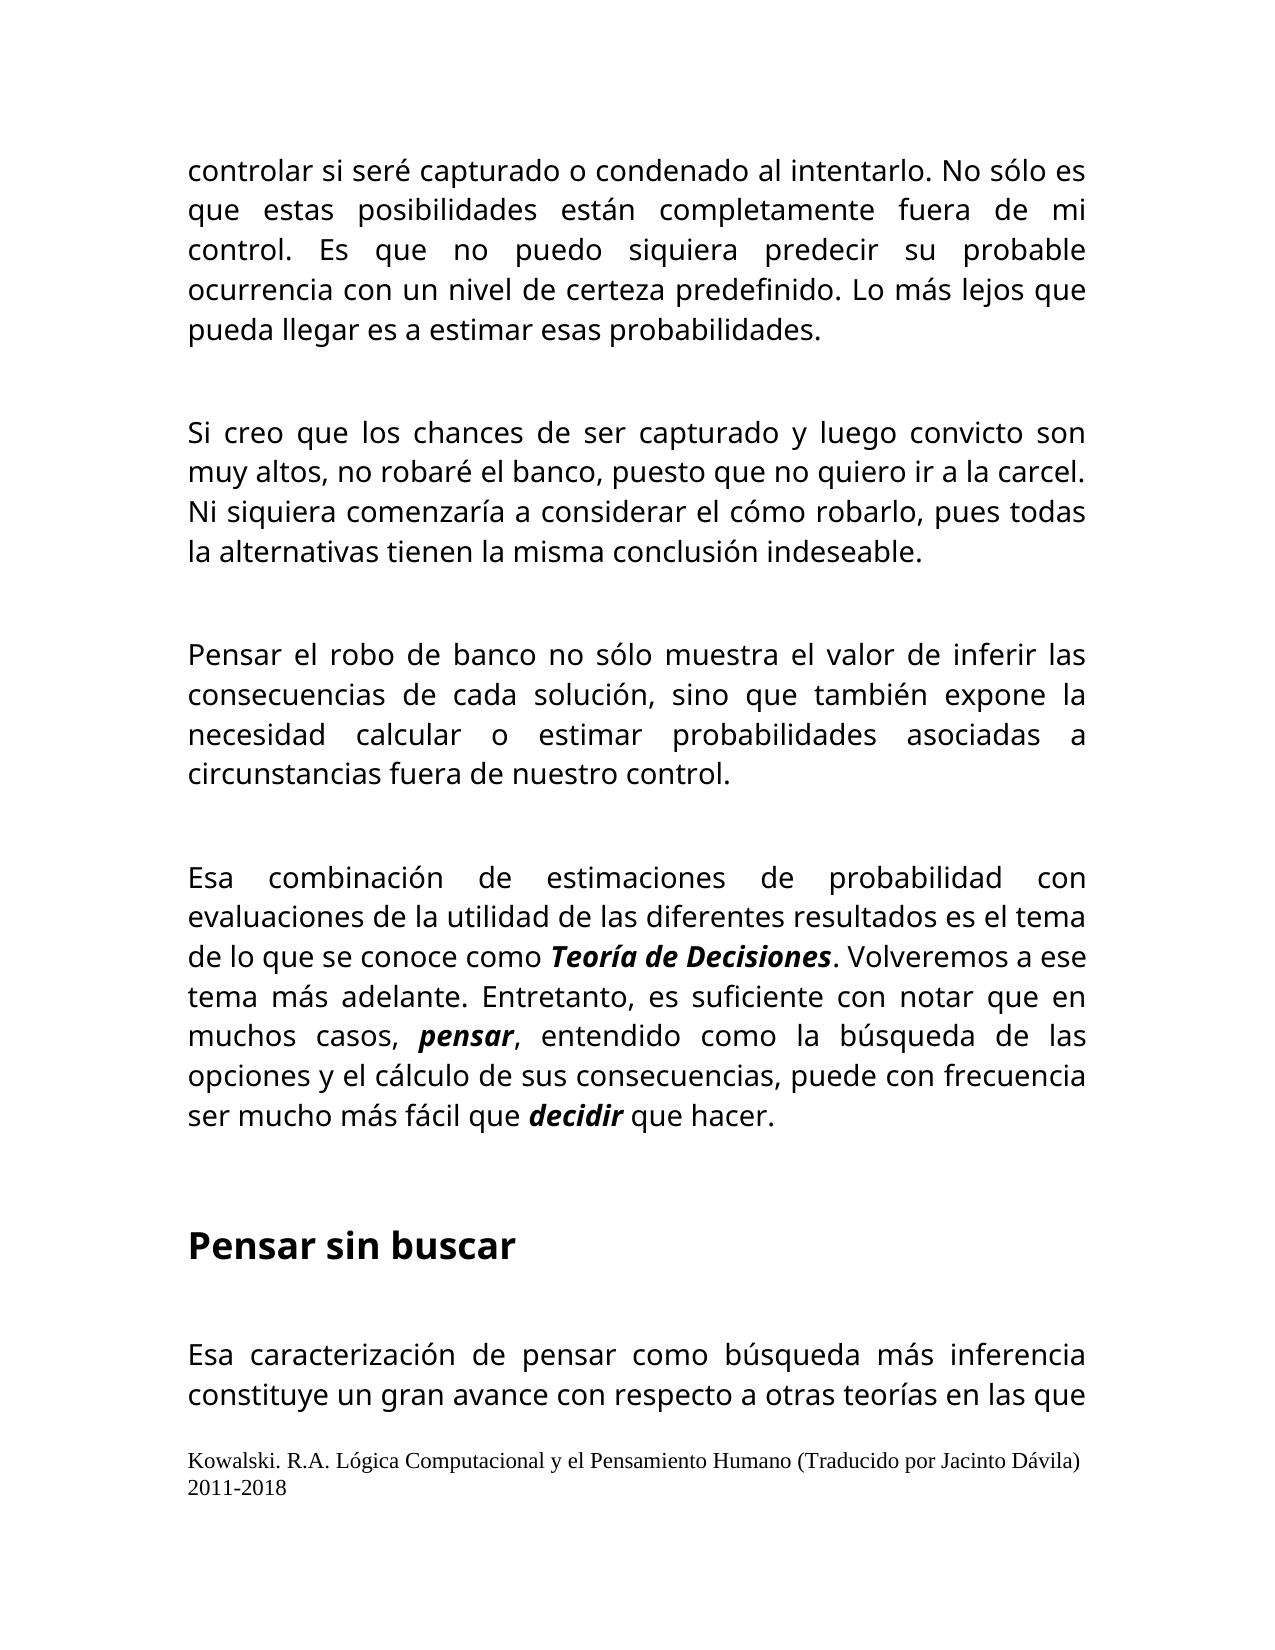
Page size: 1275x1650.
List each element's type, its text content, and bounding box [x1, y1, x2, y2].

text Esa combinación de estimaciones de probabilidad con evaluaciones de la utilidad de las diferentes resultados es el tema de lo que se conoce como Teoría de Decisiones. Volveremos a ese tema más adelante. Entretanto, es suficiente con notar que en muchos casos, pensar, entendido como la búsqueda de las opciones y el cálculo de sus consecuencias, puede con frecuencia ser mucho más fácil que decidir que hacer. [187, 857, 1087, 1135]
subtitle Pensar sin buscar [187, 1219, 1087, 1270]
text Pensar el robo de banco no sólo muestra el valor de inferir las consecuencias de cada solución, sino que también expone la necesidad calcular o estimar probabilidades asociadas a circunstancias fuera de nuestro control. [187, 634, 1087, 793]
text Esa caracterización de pensar como búsqueda más inferencia constituye un gran avance con respecto a otras teorías en las que [187, 1334, 1087, 1414]
text Si creo que los chances de ser capturado y luego convicto son muy altos, no robaré el banco, puesto que no quiero ir a la carcel. Ni siquiera comenzaría a considerar el cómo robarlo, pues todas la alternativas tienen la misma conclusión indeseable. [187, 412, 1087, 571]
text controlar si seré capturado o condenado al intentarlo. No sólo es que estas posibilidades están completamente fuera de mi control. Es que no puedo siquiera predecir su probable ocurrencia con un nivel de certeza predefinido. Lo más lejos que pueda llegar es a estimar esas probabilidades. [187, 150, 1087, 348]
